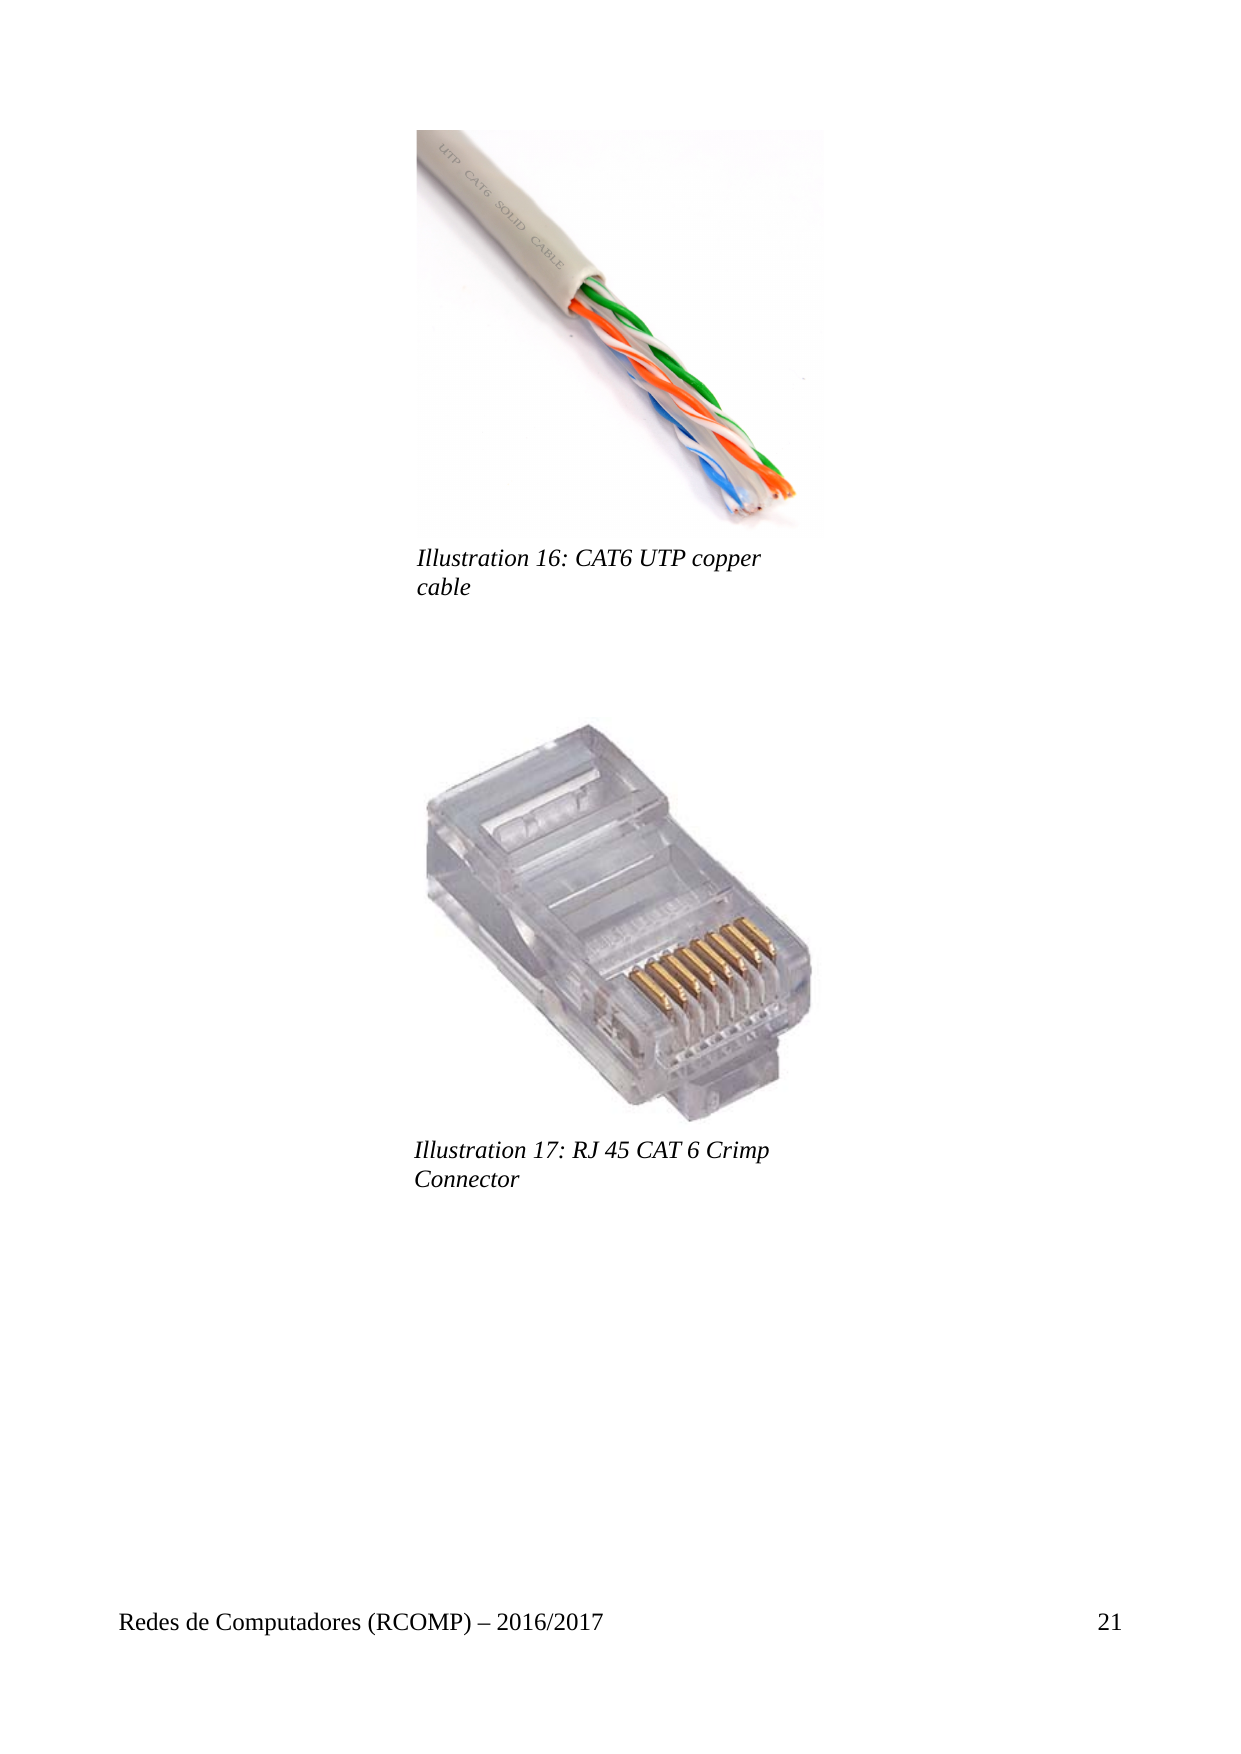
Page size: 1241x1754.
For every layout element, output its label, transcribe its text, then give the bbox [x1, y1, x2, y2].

text Illustration 17: RJ 45 CAT 6 Crimp Connector [414, 1130, 826, 1192]
text Illustration 16: CAT6 UTP copper cable [417, 538, 824, 601]
picture [416, 130, 824, 538]
picture [413, 717, 827, 1130]
